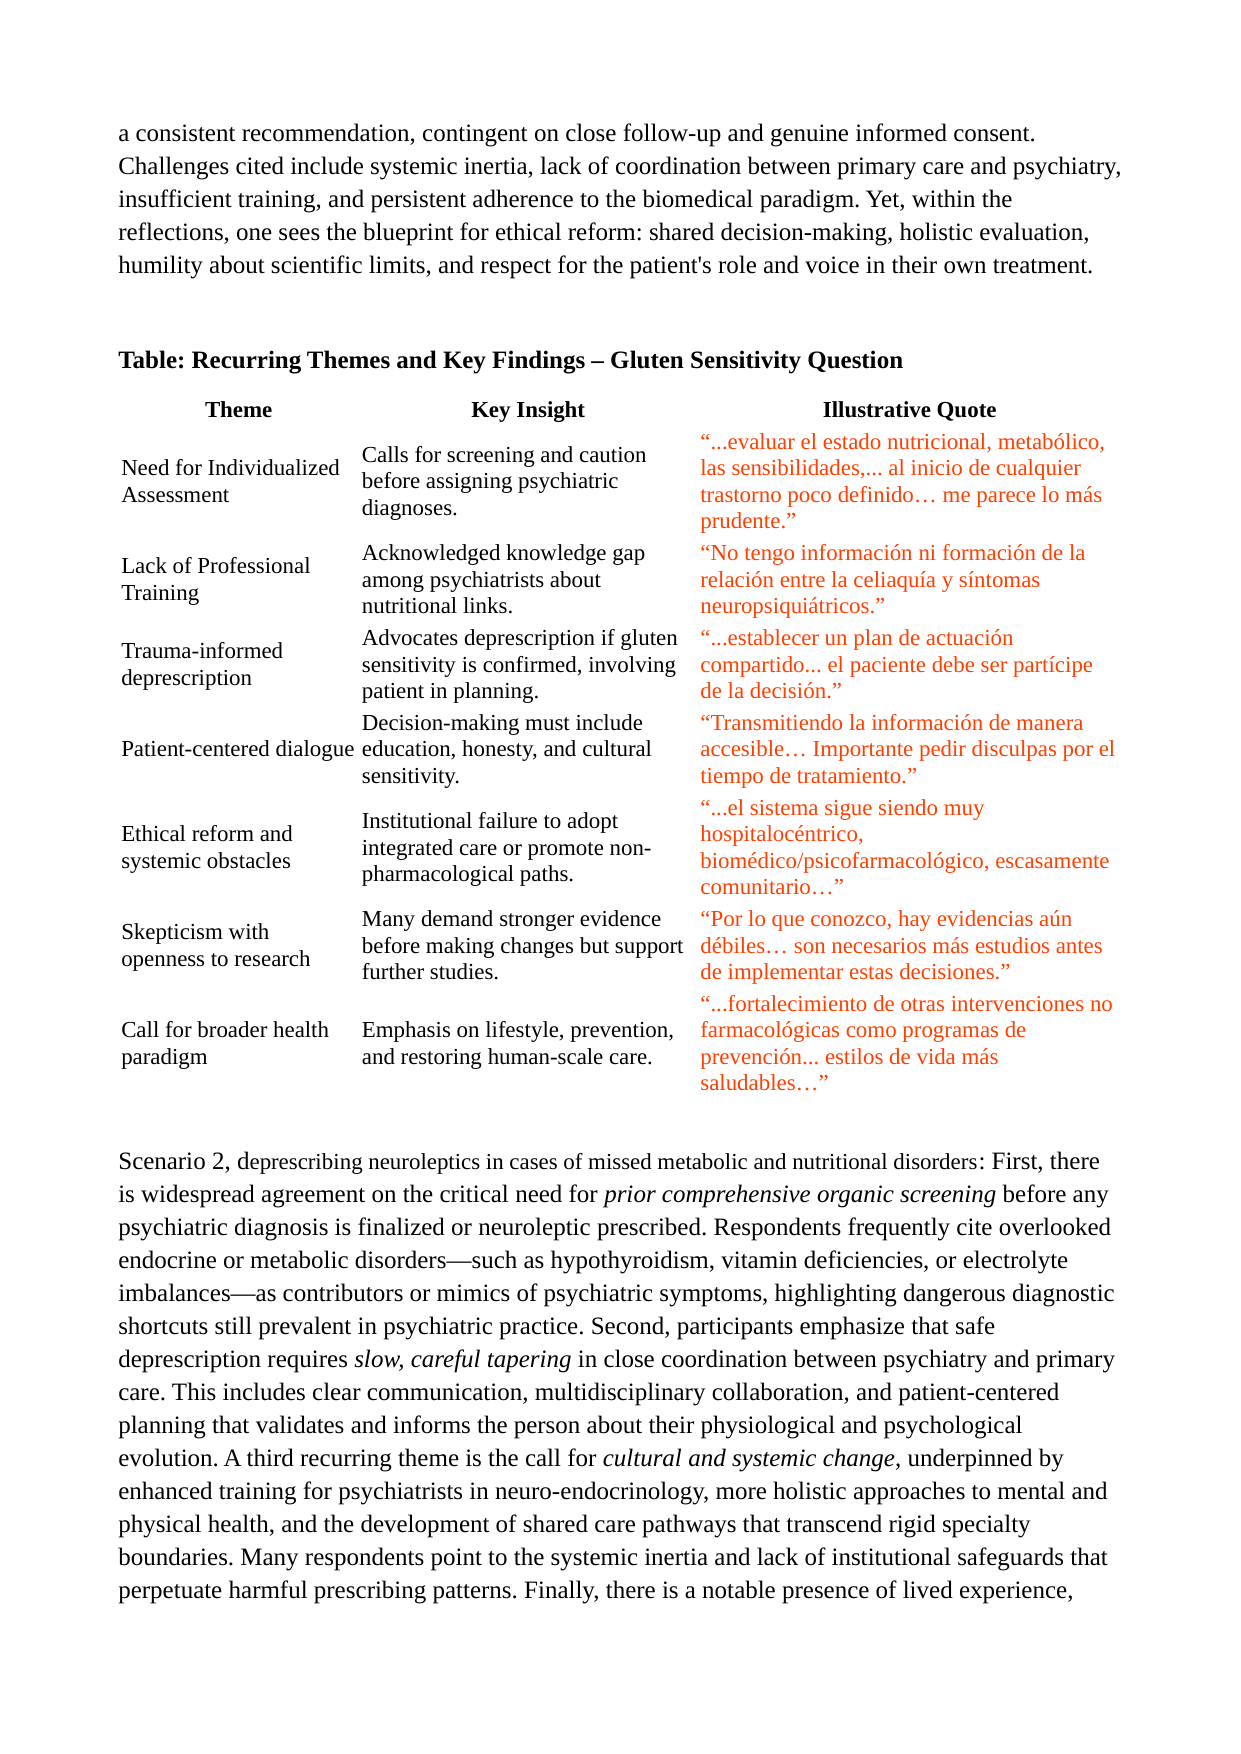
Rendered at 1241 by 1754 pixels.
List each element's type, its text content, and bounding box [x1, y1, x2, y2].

table_cell “No tengo información ni formación de la relación entre la celiaquía y síntomas neuropsiquiátricos.” [697, 536, 1122, 621]
table_cell Ethical reform and systemic obstacles [118, 791, 359, 902]
table_cell Calls for screening and caution before assigning psychiatric diagnoses. [359, 425, 697, 536]
table_header Theme [118, 393, 359, 425]
table_cell “Transmitiendo la información de manera accesible… Importante pedir disculpas por el tiempo de tratamiento.” [697, 706, 1122, 791]
table_cell Decision-making must include education, honesty, and cultural sensitivity. [359, 706, 697, 791]
table_header Key Insight [359, 393, 697, 425]
table_cell Skepticism with openness to research [118, 903, 359, 987]
table_cell Emphasis on lifestyle, prevention, and restoring human-scale care. [359, 987, 697, 1098]
text a consistent recommendation, contingent on close follow-up and genuine informed consent. Challenges cited include systemic inertia, lack of coordination between primary care and psychiatry, insufficient training, and persistent adherence to the biomedical paradigm. Yet, within the reflections, one sees the blueprint for ethical reform: shared decision-making, holistic evaluation, humility about scientific limits, and respect for the patient's role and voice in their own treatment. [118, 118, 1122, 279]
table_cell “...evaluar el estado nutricional, metabólico, las sensibilidades,... al inicio de cualquier trastorno poco definido… me parece lo más prudente.” [697, 425, 1122, 536]
table_cell Call for broader health paradigm [118, 987, 359, 1098]
table_header Illustrative Quote [697, 393, 1122, 425]
table_cell Need for Individualized Assessment [118, 425, 359, 536]
table_cell Trauma-informed deprescription [118, 621, 359, 706]
text Scenario 2, deprescribing neuroleptics in cases of missed metabolic and nutritional disorders: First, there is widespread agreement on the critical need for prior comprehensive organic screening before any psychiatric diagnosis is finalized or neuroleptic prescribed. Respondents frequently cite overlooked endocrine or metabolic disorders—such as hypothyroidism, vitamin deficiencies, or electrolyte imbalances—as contributors or mimics of psychiatric symptoms, highlighting dangerous diagnostic shortcuts still prevalent in psychiatric practice. Second, participants emphasize that safe deprescription requires slow, careful tapering in close coordination between psychiatry and primary care. This includes clear communication, multidisciplinary collaboration, and patient-centered planning that validates and informs the person about their physiological and psychological evolution. A third recurring theme is the call for cultural and systemic change, underpinned by enhanced training for psychiatrists in neuro-endocrinology, more holistic approaches to mental and physical health, and the development of shared care pathways that transcend rigid specialty boundaries. Many respondents point to the systemic inertia and lack of institutional safeguards that perpetuate harmful prescribing patterns. Finally, there is a notable presence of lived experience, [118, 1146, 1122, 1604]
table_cell Advocates deprescription if gluten sensitivity is confirmed, involving patient in planning. [359, 621, 697, 706]
table_cell Institutional failure to adopt integrated care or promote non-pharmacological paths. [359, 791, 697, 902]
text Table: Recurring Themes and Key Findings – Gluten Sensitivity Question [118, 345, 1122, 374]
table_cell Patient-centered dialogue [118, 706, 359, 791]
table_cell Many demand stronger evidence before making changes but support further studies. [359, 903, 697, 987]
table_cell “Por lo que conozco, hay evidencias aún débiles… son necesarios más estudios antes de implementar estas decisiones.” [697, 903, 1122, 987]
table_cell Lack of Professional Training [118, 536, 359, 621]
table_cell “...fortalecimiento de otras intervenciones no farmacológicas como programas de prevención... estilos de vida más saludables…” [697, 987, 1122, 1098]
table_cell Acknowledged knowledge gap among psychiatrists about nutritional links. [359, 536, 697, 621]
table_cell “...establecer un plan de actuación compartido... el paciente debe ser partícipe de la decisión.” [697, 621, 1122, 706]
table_cell “...el sistema sigue siendo muy hospitalocéntrico, biomédico/psicofarmacológico, escasamente comunitario…” [697, 791, 1122, 902]
